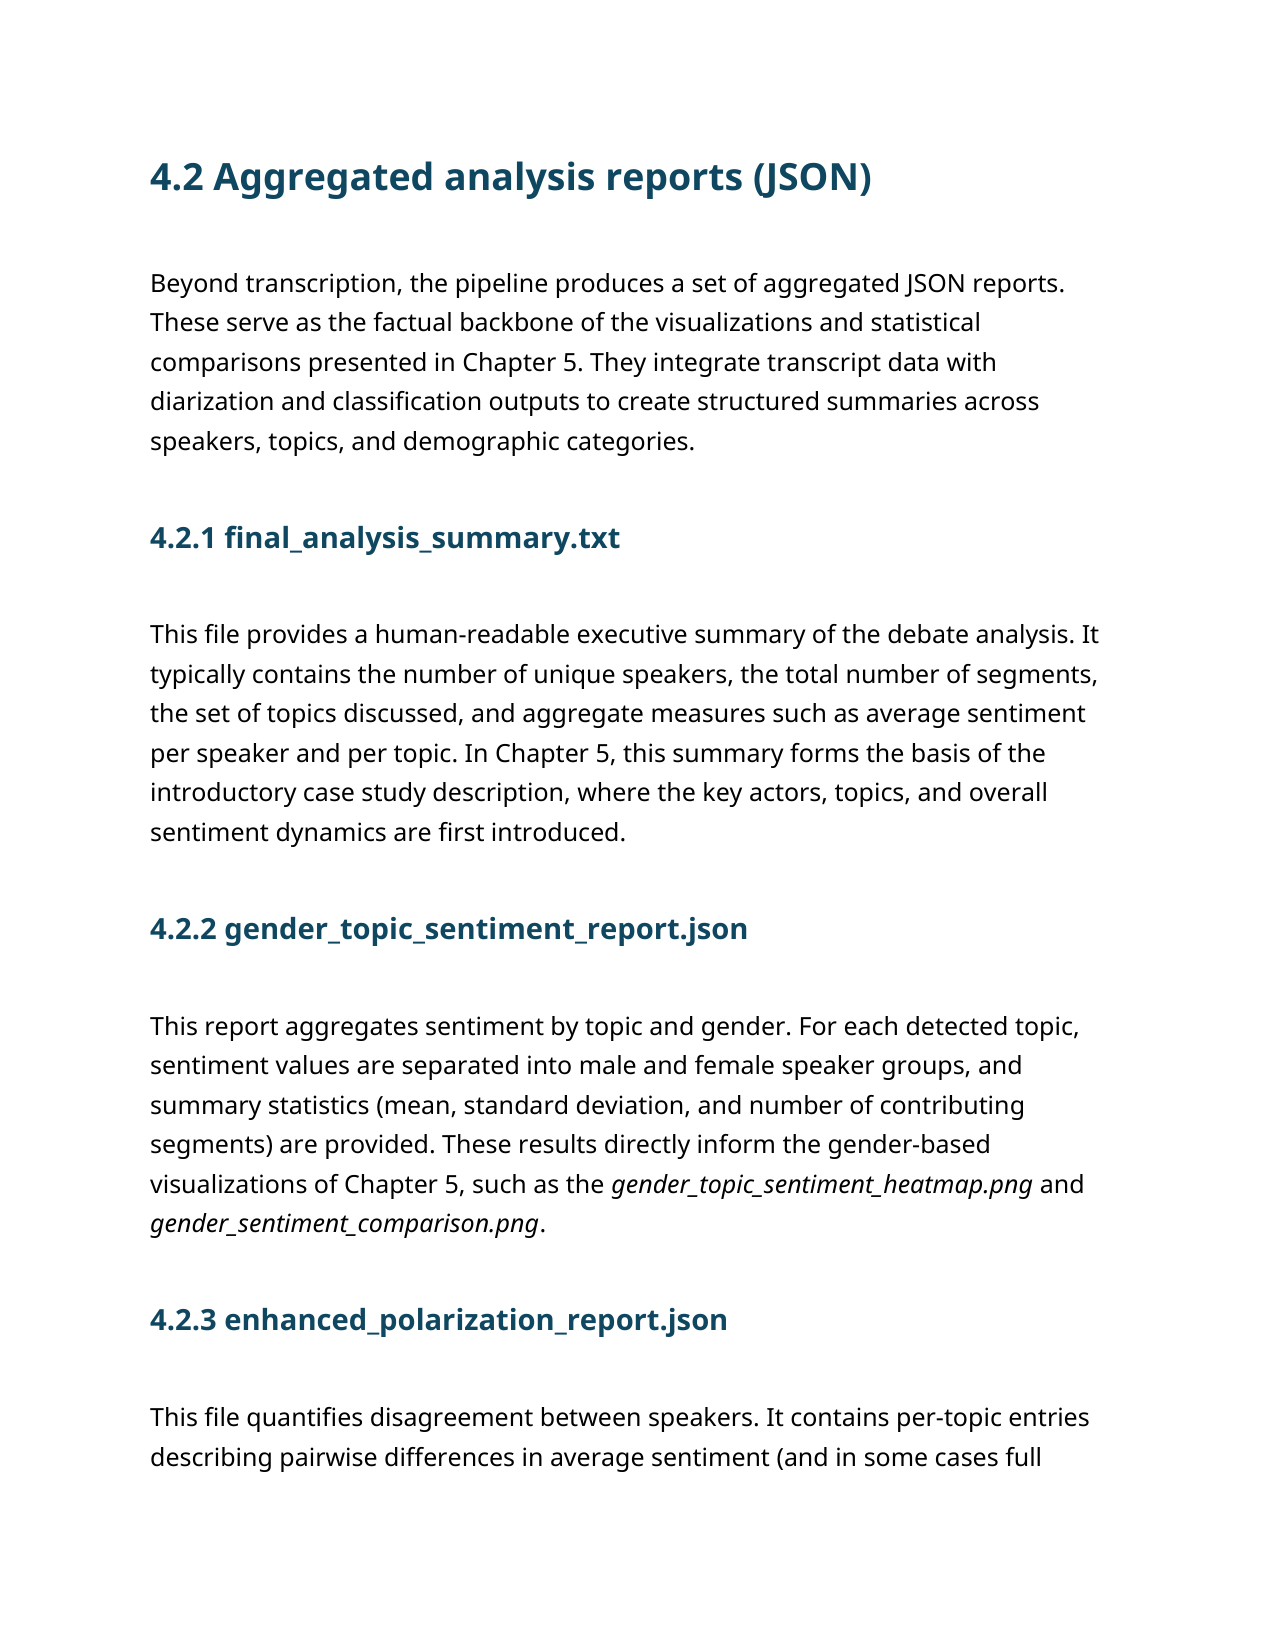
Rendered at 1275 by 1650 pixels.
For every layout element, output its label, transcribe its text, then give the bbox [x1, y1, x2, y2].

text This report aggregates sentiment by topic and gender. For each detected topic, sentiment values are separated into male and female speaker groups, and summary statistics (mean, standard deviation, and number of contributing segments) are provided. These results directly inform the gender-based visualizations of Chapter 5, such as the gender_topic_sentiment_heatmap.png and gender_sentiment_comparison.png. [150, 1008, 1125, 1240]
text Beyond transcription, the pipeline produces a set of aggregated JSON reports. These serve as the factual backbone of the visualizations and statistical comparisons presented in Chapter 5. They integrate transcript data with diarization and classification outputs to create structured summaries across speakers, topics, and demographic categories. [150, 265, 1125, 457]
subtitle 4.2.3 enhanced_polarization_report.json [150, 1300, 1125, 1339]
text This file provides a human-readable executive summary of the debate analysis. It typically contains the number of unique speakers, the total number of segments, the set of topics discussed, and aggregate measures such as average sentiment per speaker and per topic. In Chapter 5, this summary forms the basis of the introductory case study description, where the key actors, topics, and overall sentiment dynamics are first introduced. [150, 617, 1125, 849]
subtitle 4.2.2 gender_topic_sentiment_report.json [150, 908, 1125, 948]
subtitle 4.2 Aggregated analysis reports (JSON) [150, 150, 1125, 201]
text This file quantifies disagreement between speakers. It contains per-topic entries describing pairwise differences in average sentiment (and in some cases full [150, 1400, 1125, 1473]
subtitle 4.2.1 final_analysis_summary.txt [150, 517, 1125, 557]
